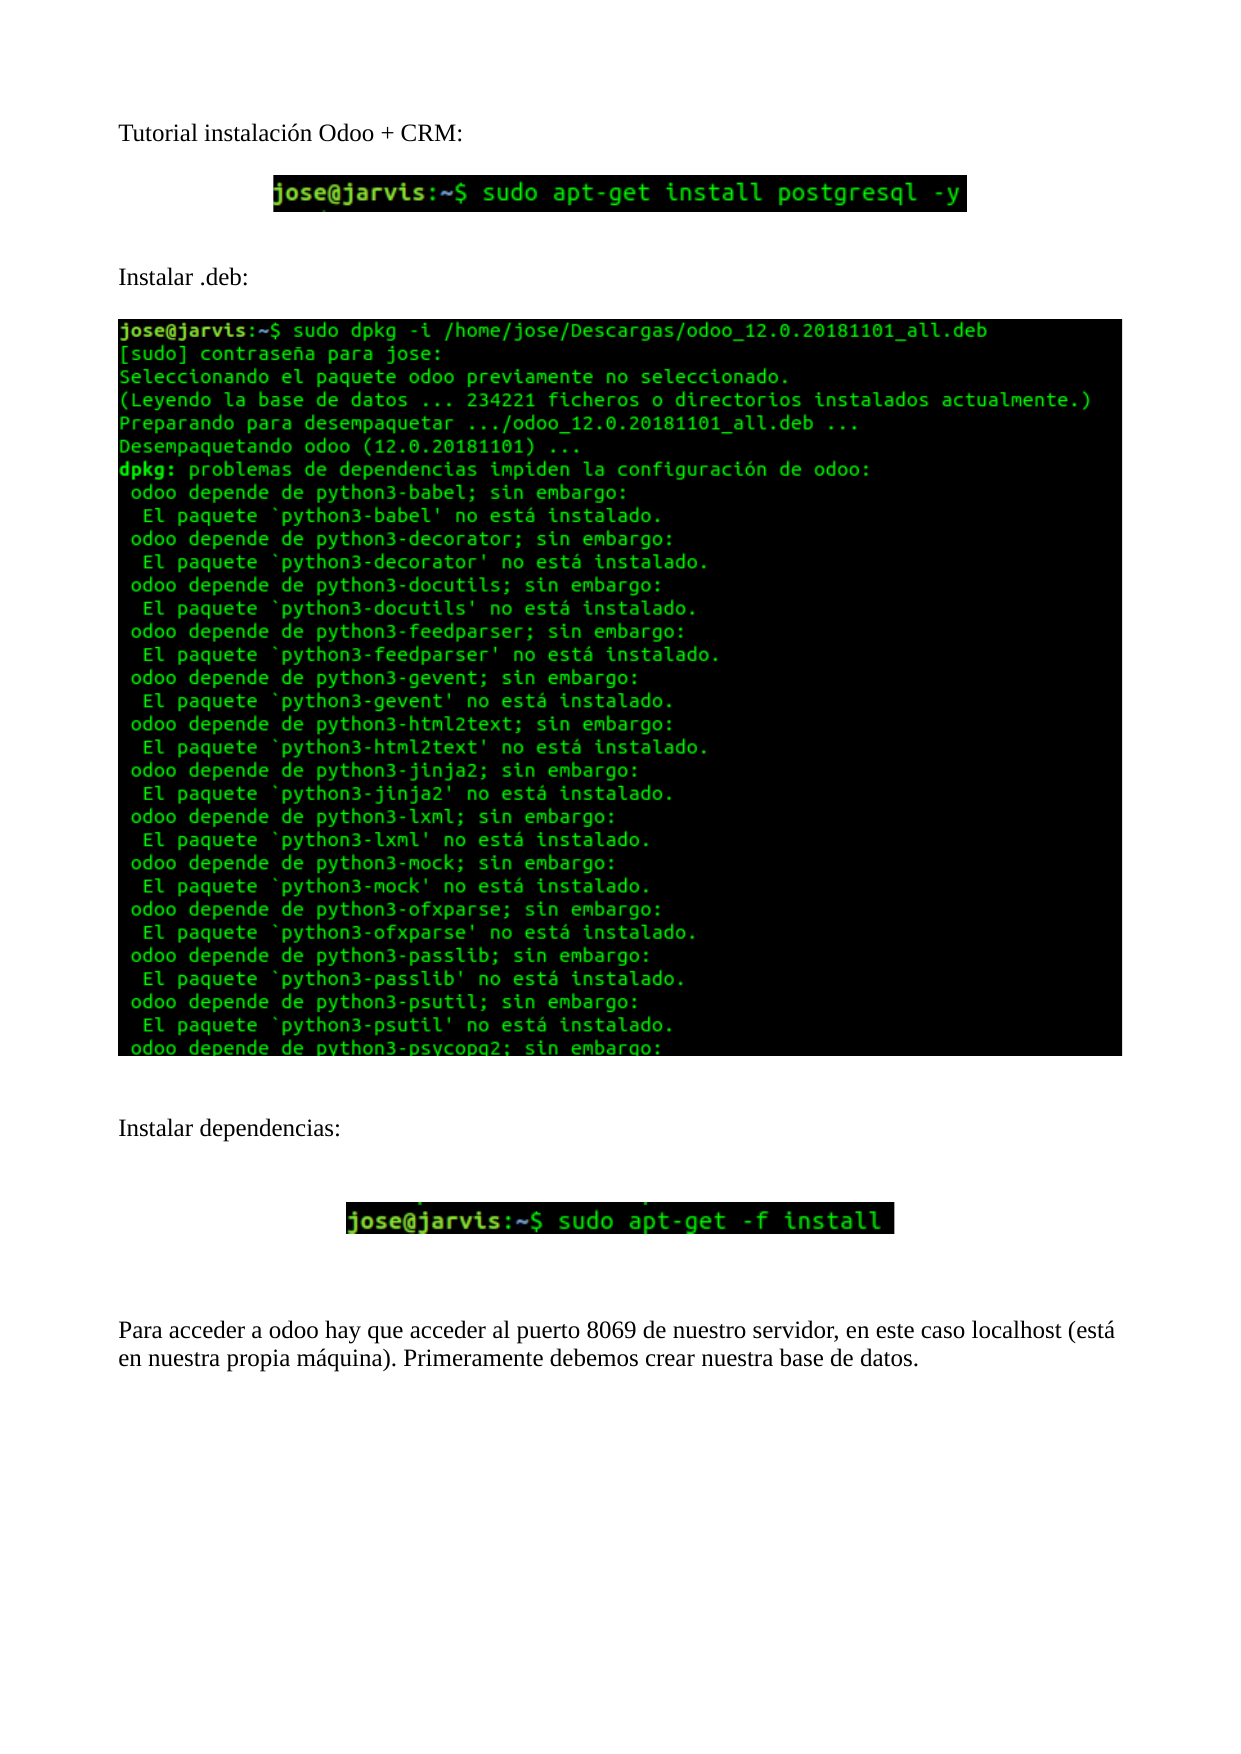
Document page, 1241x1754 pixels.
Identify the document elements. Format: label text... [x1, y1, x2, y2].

text Tutorial instalación Odoo + CRM: [118, 118, 1122, 147]
text Para acceder a odoo hay que acceder al puerto 8069 de nuestro servidor, en este caso localhost (está en nuestra propia máquina). Primeramente debemos crear nuestra base de datos. [118, 1315, 1122, 1372]
picture [273, 175, 967, 212]
text Instalar dependencias: [118, 1113, 1122, 1142]
picture [346, 1202, 895, 1234]
text Instalar .deb: [118, 262, 1122, 291]
picture [118, 319, 1123, 1056]
